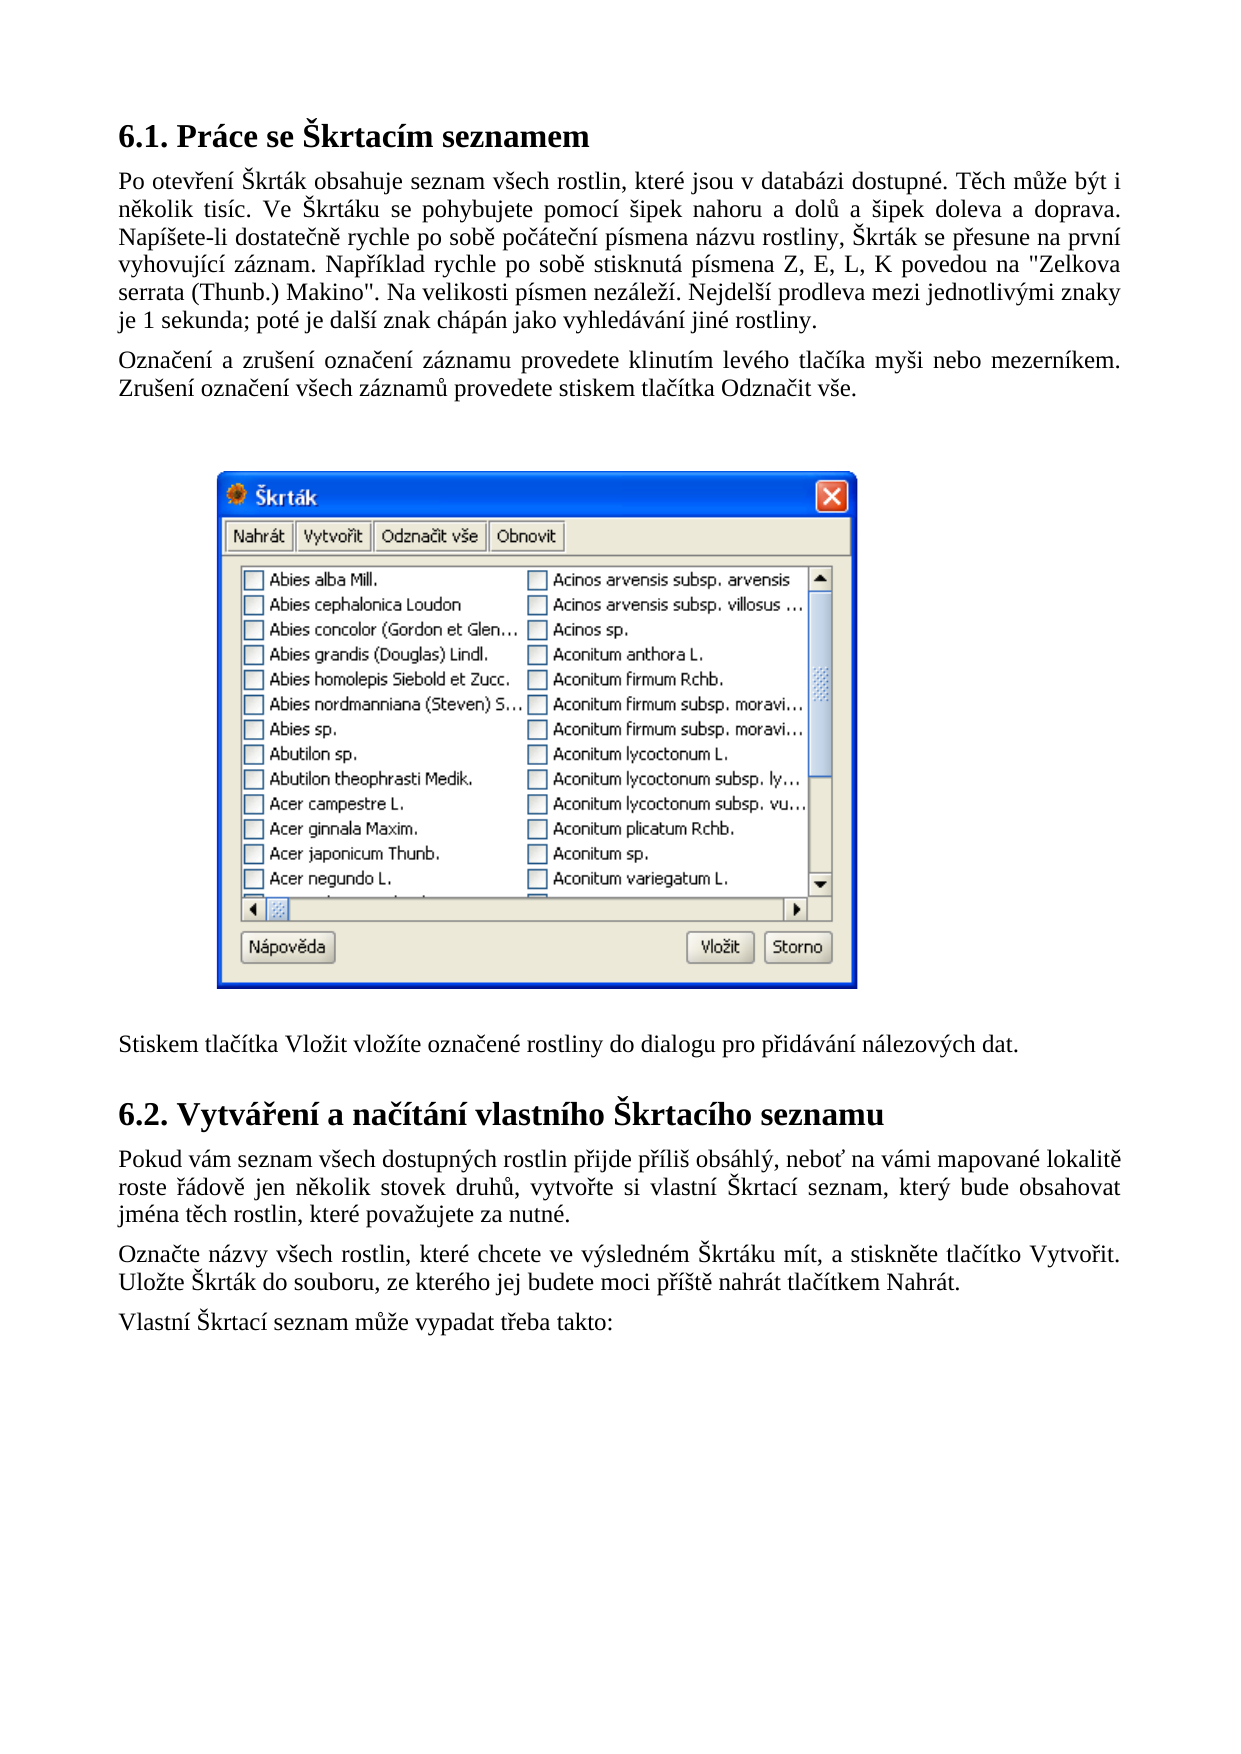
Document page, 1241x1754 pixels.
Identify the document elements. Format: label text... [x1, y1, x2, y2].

text Po otevření Škrták obsahuje seznam všech rostlin, které jsou v databázi dostupné. Těch může být i několik tisíc. Ve Škrtáku se pohybujete pomocí šipek nahoru a dolů a šipek doleva a doprava. Napíšete-li dostatečně rychle po sobě počáteční písmena názvu rostliny, Škrták se přesune na první vyhovující záznam. Například rychle po sobě stisknutá písmena Z, E, L, K povedou na "Zelkova serrata (Thunb.) Makino". Na velikosti písmen nezáleží. Nejdelší prodleva mezi jednotlivými znaky je 1 sekunda; poté je další znak chápán jako vyhledávání jiné rostliny. [118, 167, 1122, 334]
text Označte názvy všech rostlin, které chcete ve výsledném Škrtáku mít, a stiskněte tlačítko Vytvořit. Uložte Škrták do souboru, ze kterého jej budete moci příště nahrát tlačítkem Nahrát. [118, 1241, 1122, 1296]
text Označení a zrušení označení záznamu provedete klinutím levého tlačíka myši nebo mezerníkem. Zrušení označení všech záznamů provedete stiskem tlačítka Odznačit vše. [118, 346, 1122, 402]
text Stiskem tlačítka Vložit vložíte označené rostliny do dialogu pro přidávání nálezových dat. [118, 1030, 1122, 1058]
picture [216, 471, 858, 989]
subtitle 6.1. Práce se Škrtacím seznamem [118, 118, 1122, 155]
text Pokud vám seznam všech dostupných rostlin přijde příliš obsáhlý, neboť na vámi mapované lokalitě roste řádově jen několik stovek druhů, vytvořte si vlastní Škrtací seznam, který bude obsahovat jména těch rostlin, které považujete za nutné. [118, 1145, 1122, 1228]
text Vlastní Škrtací seznam může vypadat třeba takto: [118, 1308, 1122, 1336]
subtitle 6.2. Vytváření a načítání vlastního Škrtacího seznamu [118, 1096, 1122, 1132]
